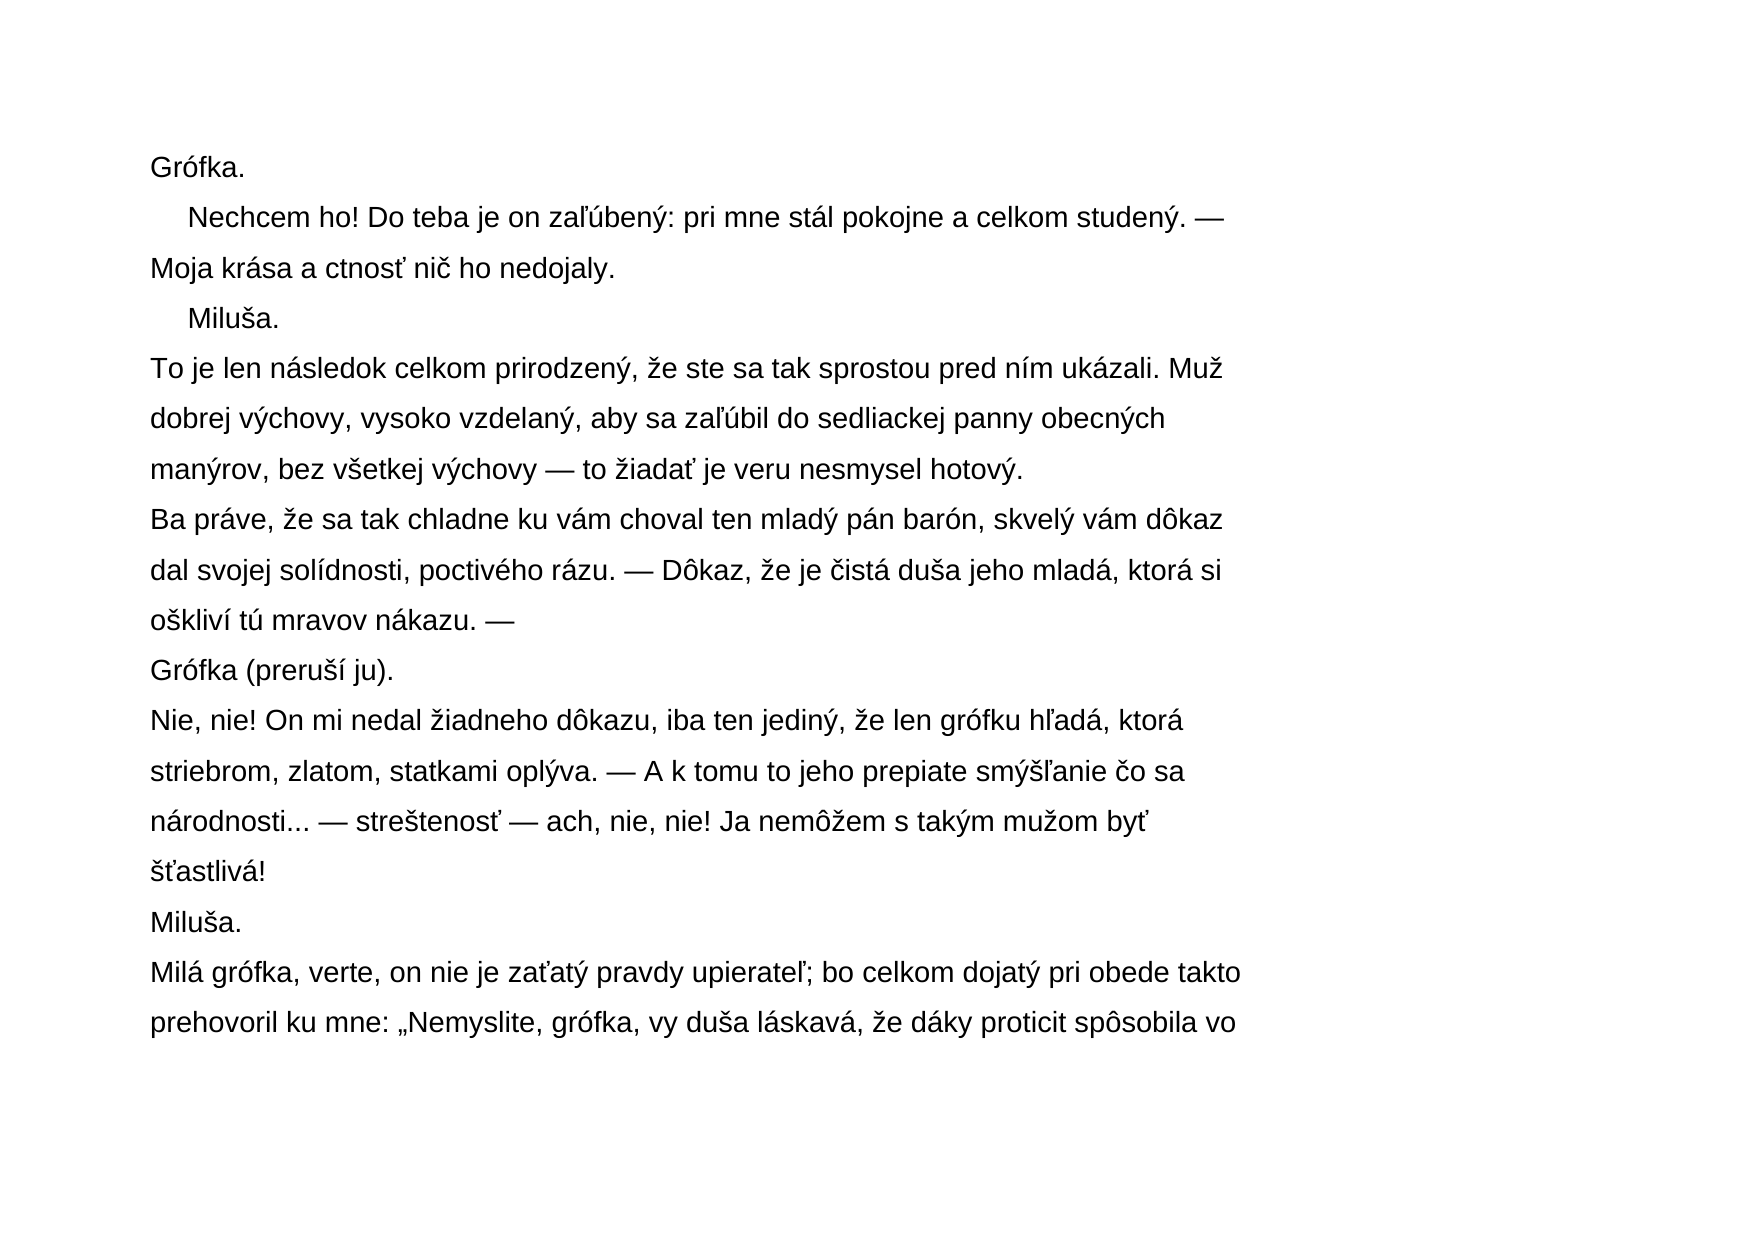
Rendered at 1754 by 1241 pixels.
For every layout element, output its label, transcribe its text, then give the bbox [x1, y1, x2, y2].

text Milá grófka, verte, on nie je zaťatý pravdy upierateľ; bo celkom dojatý pri obede takto prehovoril ku mne: „Nemyslite, grófka, vy duša láskavá, že dáky proticit spôsobila vo [150, 955, 1243, 1039]
text Grófka. [150, 150, 1243, 183]
text To je len následok celkom prirodzený, že ste sa tak sprostou pred ním ukázali. Muž dobrej výchovy, vysoko vzdelaný, aby sa zaľúbil do sedliackej panny obecných manýrov, bez všetkej výchovy — to žiadať je veru nesmysel hotový. [150, 351, 1243, 485]
text Grófka (preruší ju). [150, 653, 1243, 687]
text Nechcem ho! Do teba je on zaľúbený: pri mne stál pokojne a celkom studený. — Moja krása a ctnosť nič ho nedojaly. [150, 200, 1243, 284]
text Miluša. [150, 905, 1243, 938]
text Miluša. [150, 301, 1243, 334]
text Ba práve, že sa tak chladne ku vám choval ten mladý pán barón, skvelý vám dôkaz dal svojej solídnosti, poctivého rázu. — Dôkaz, že je čistá duša jeho mladá, ktorá si oškliví tú mravov nákazu. — [150, 502, 1243, 636]
text Nie, nie! On mi nedal žiadneho dôkazu, iba ten jediný, že len grófku hľadá, ktorá striebrom, zlatom, statkami oplýva. — A k tomu to jeho prepiate smýšľanie čo sa národnosti... — streštenosť — ach, nie, nie! Ja nemôžem s takým mužom byť šťastlivá! [150, 703, 1243, 888]
